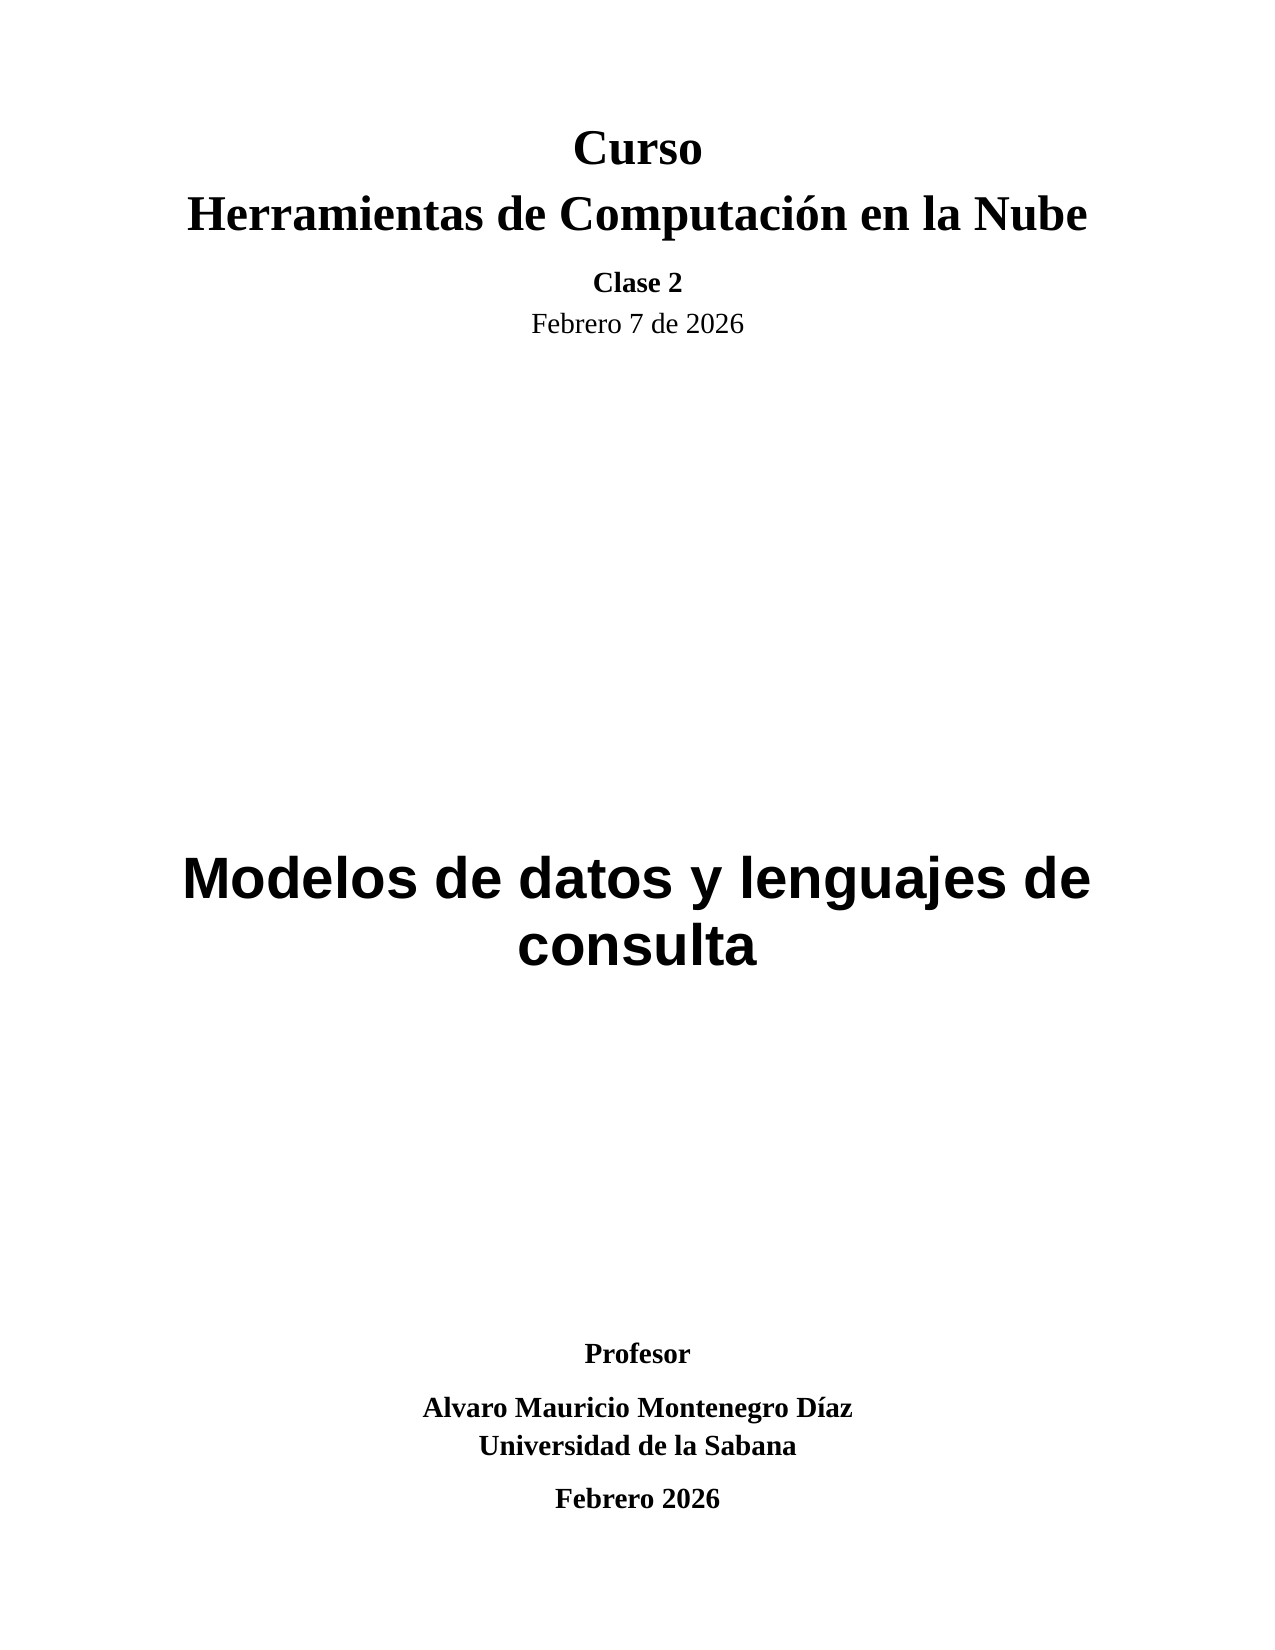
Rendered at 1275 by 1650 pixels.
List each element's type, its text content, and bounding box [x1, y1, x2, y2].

text Profesor [118, 1337, 1157, 1370]
text Febrero 7 de 2026 [118, 306, 1157, 339]
text Herramientas de Computación en la Nube [118, 184, 1157, 242]
text Alvaro Mauricio Montenegro Díaz [118, 1390, 1157, 1423]
text Febrero 2026 [118, 1481, 1157, 1515]
text Clase 2 [118, 265, 1157, 298]
title Modelos de datos y lenguajes de consulta [118, 844, 1157, 978]
text Curso [118, 118, 1157, 176]
text Universidad de la Sabana [118, 1428, 1157, 1462]
